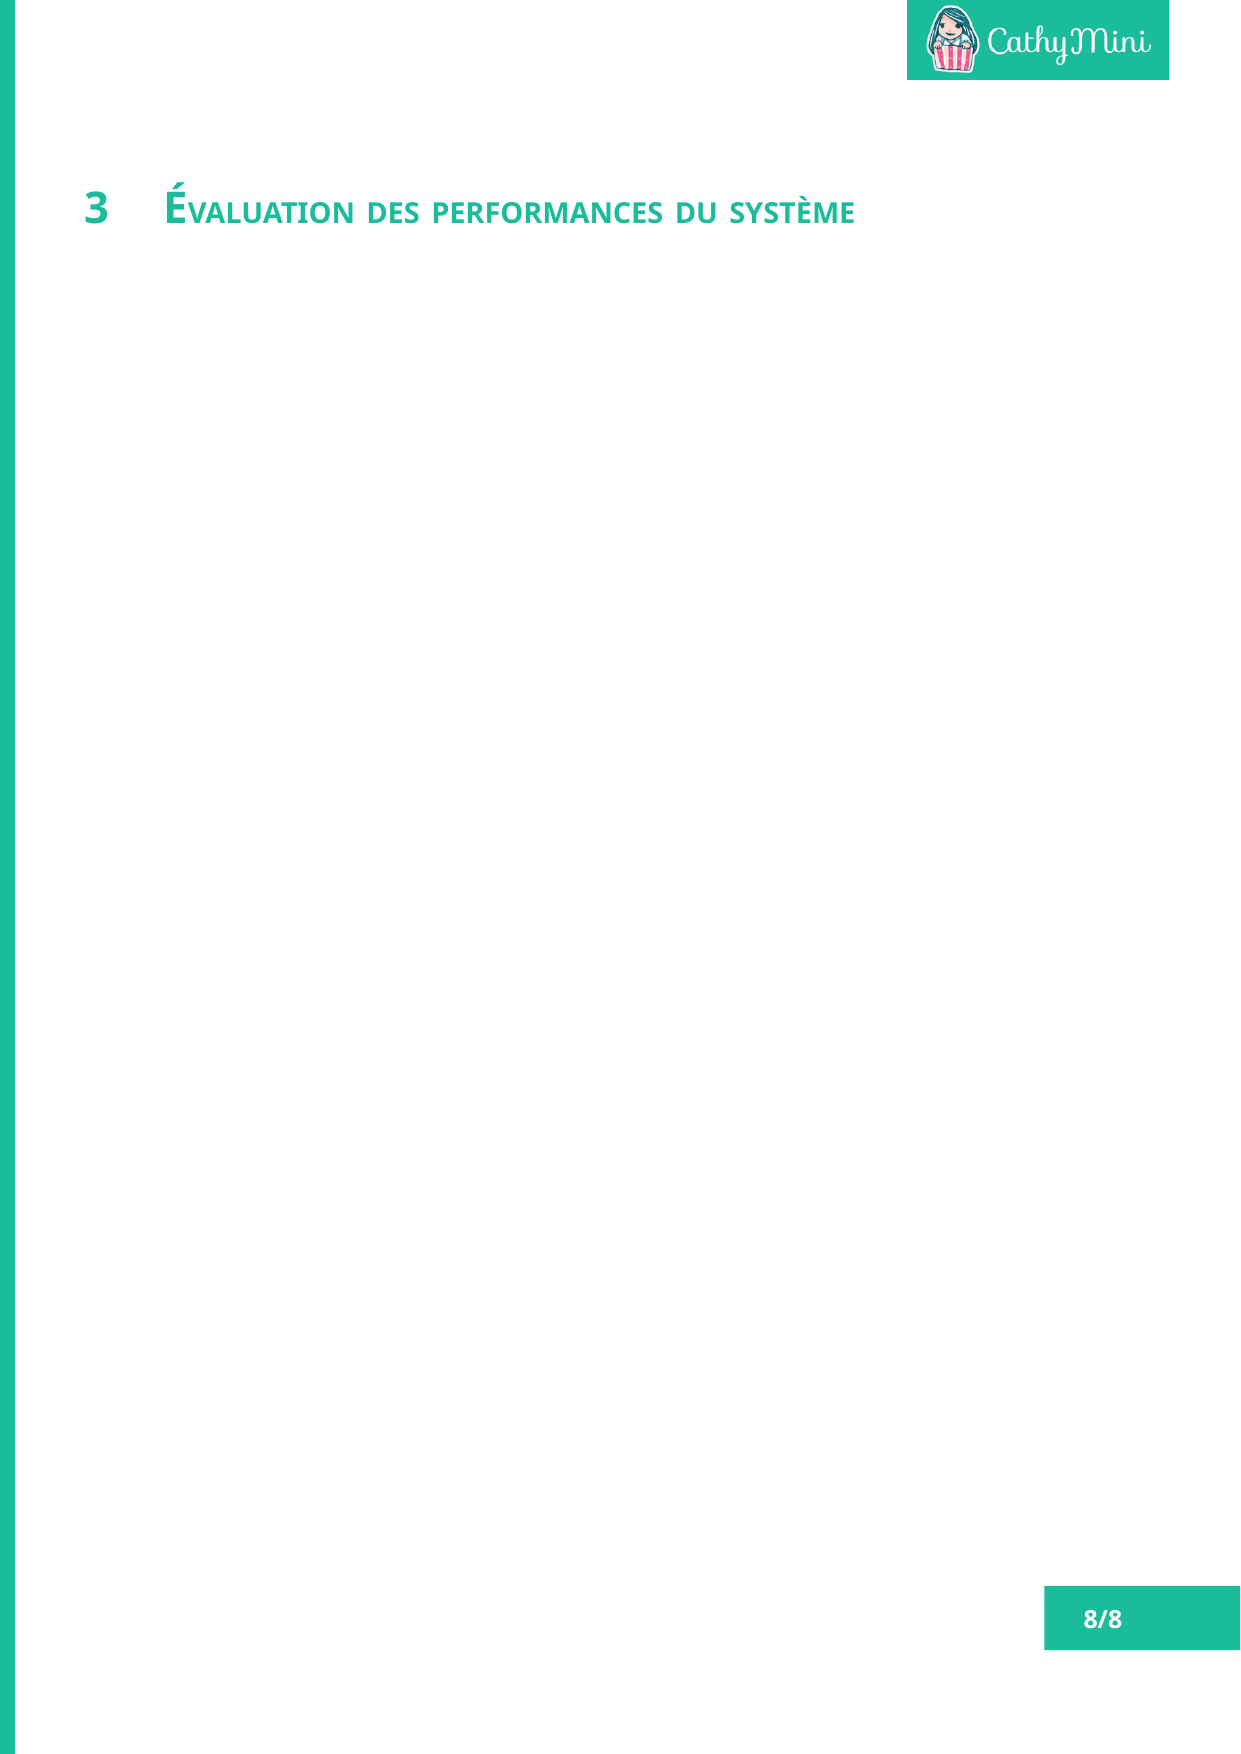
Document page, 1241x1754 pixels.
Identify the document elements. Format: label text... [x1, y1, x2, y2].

subtitle Évaluation des performances du système [73, 176, 1122, 236]
